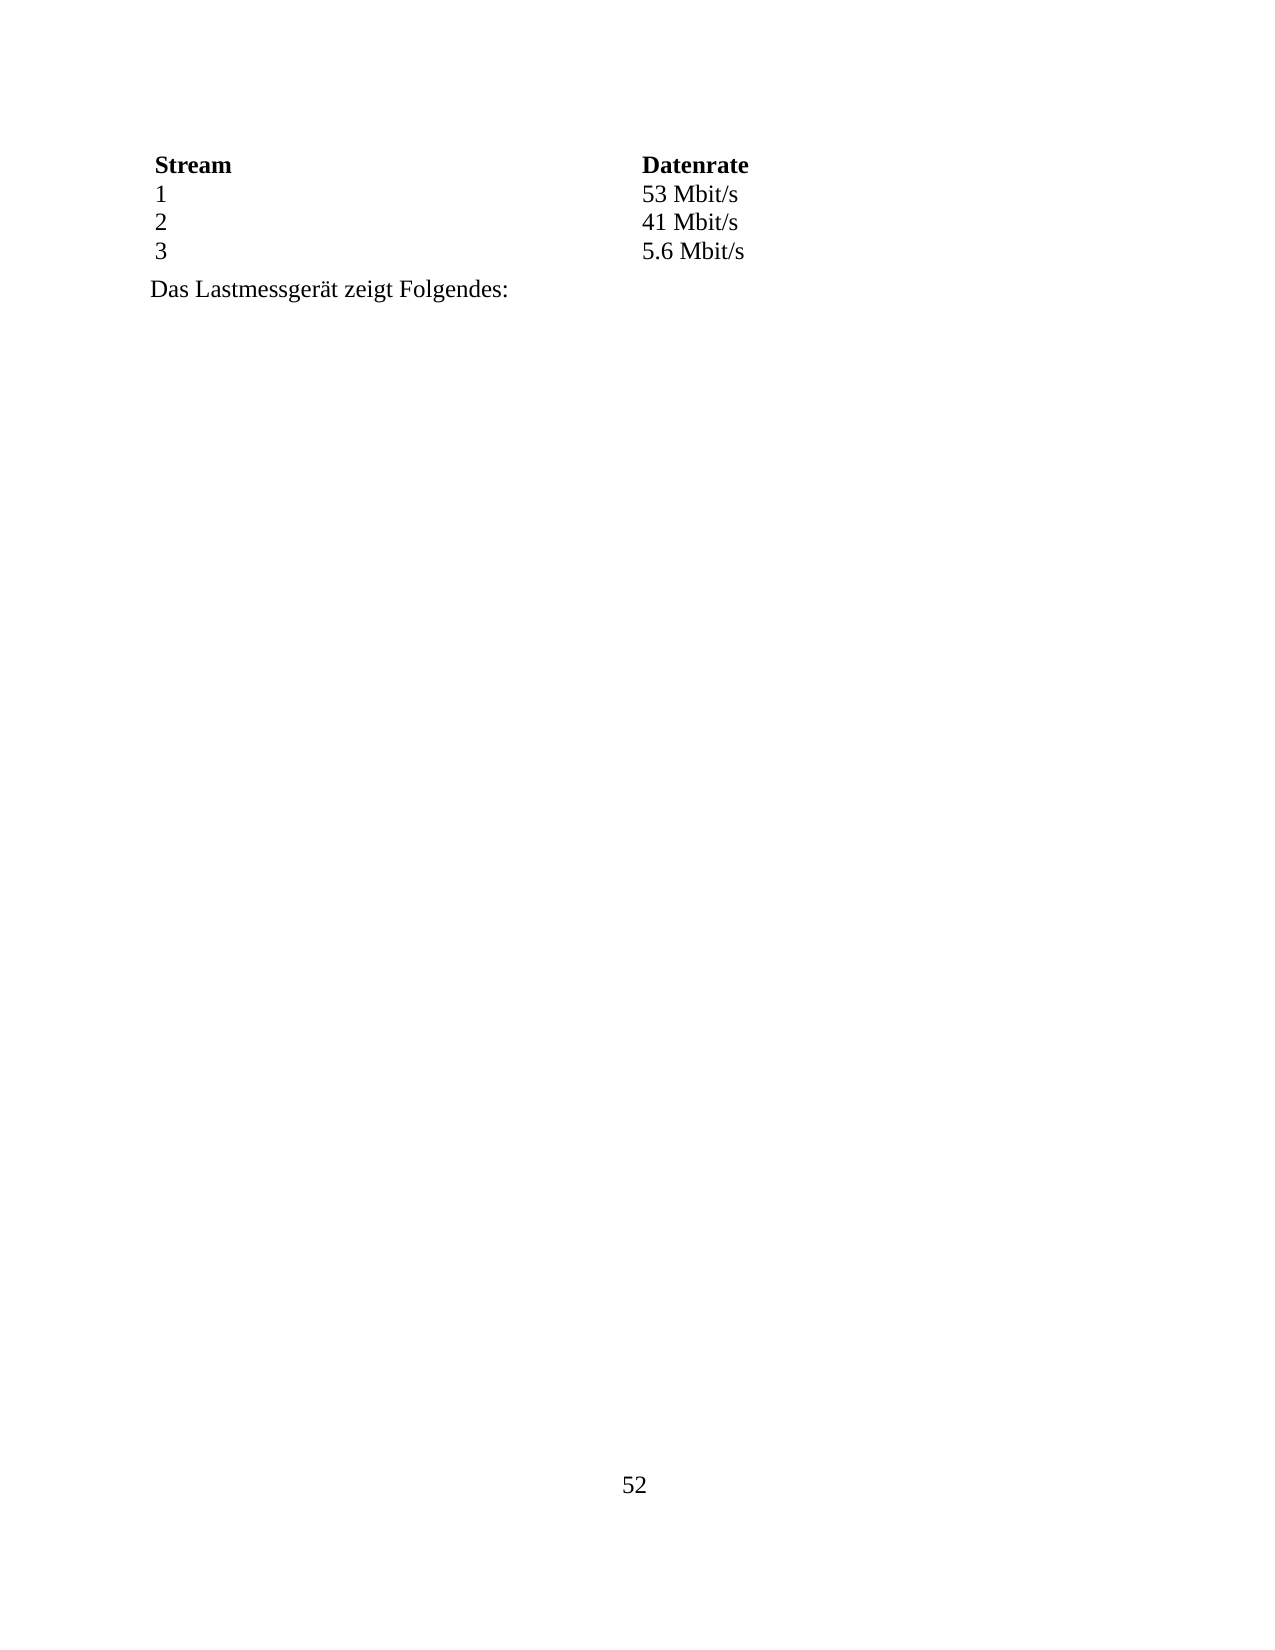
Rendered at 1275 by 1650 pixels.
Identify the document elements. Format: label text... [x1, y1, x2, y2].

table_cell 5.6 Mbit/s [638, 236, 1125, 265]
table_cell 3 [150, 236, 637, 265]
table_header Stream [150, 150, 637, 179]
table_header Datenrate [638, 150, 1125, 179]
table_cell 41 Mbit/s [638, 208, 1125, 236]
table_cell 1 [150, 179, 637, 207]
text Das Lastmessgerät zeigt Folgendes: [150, 274, 1125, 303]
table_cell 53 Mbit/s [638, 179, 1125, 207]
table_cell 2 [150, 208, 637, 236]
